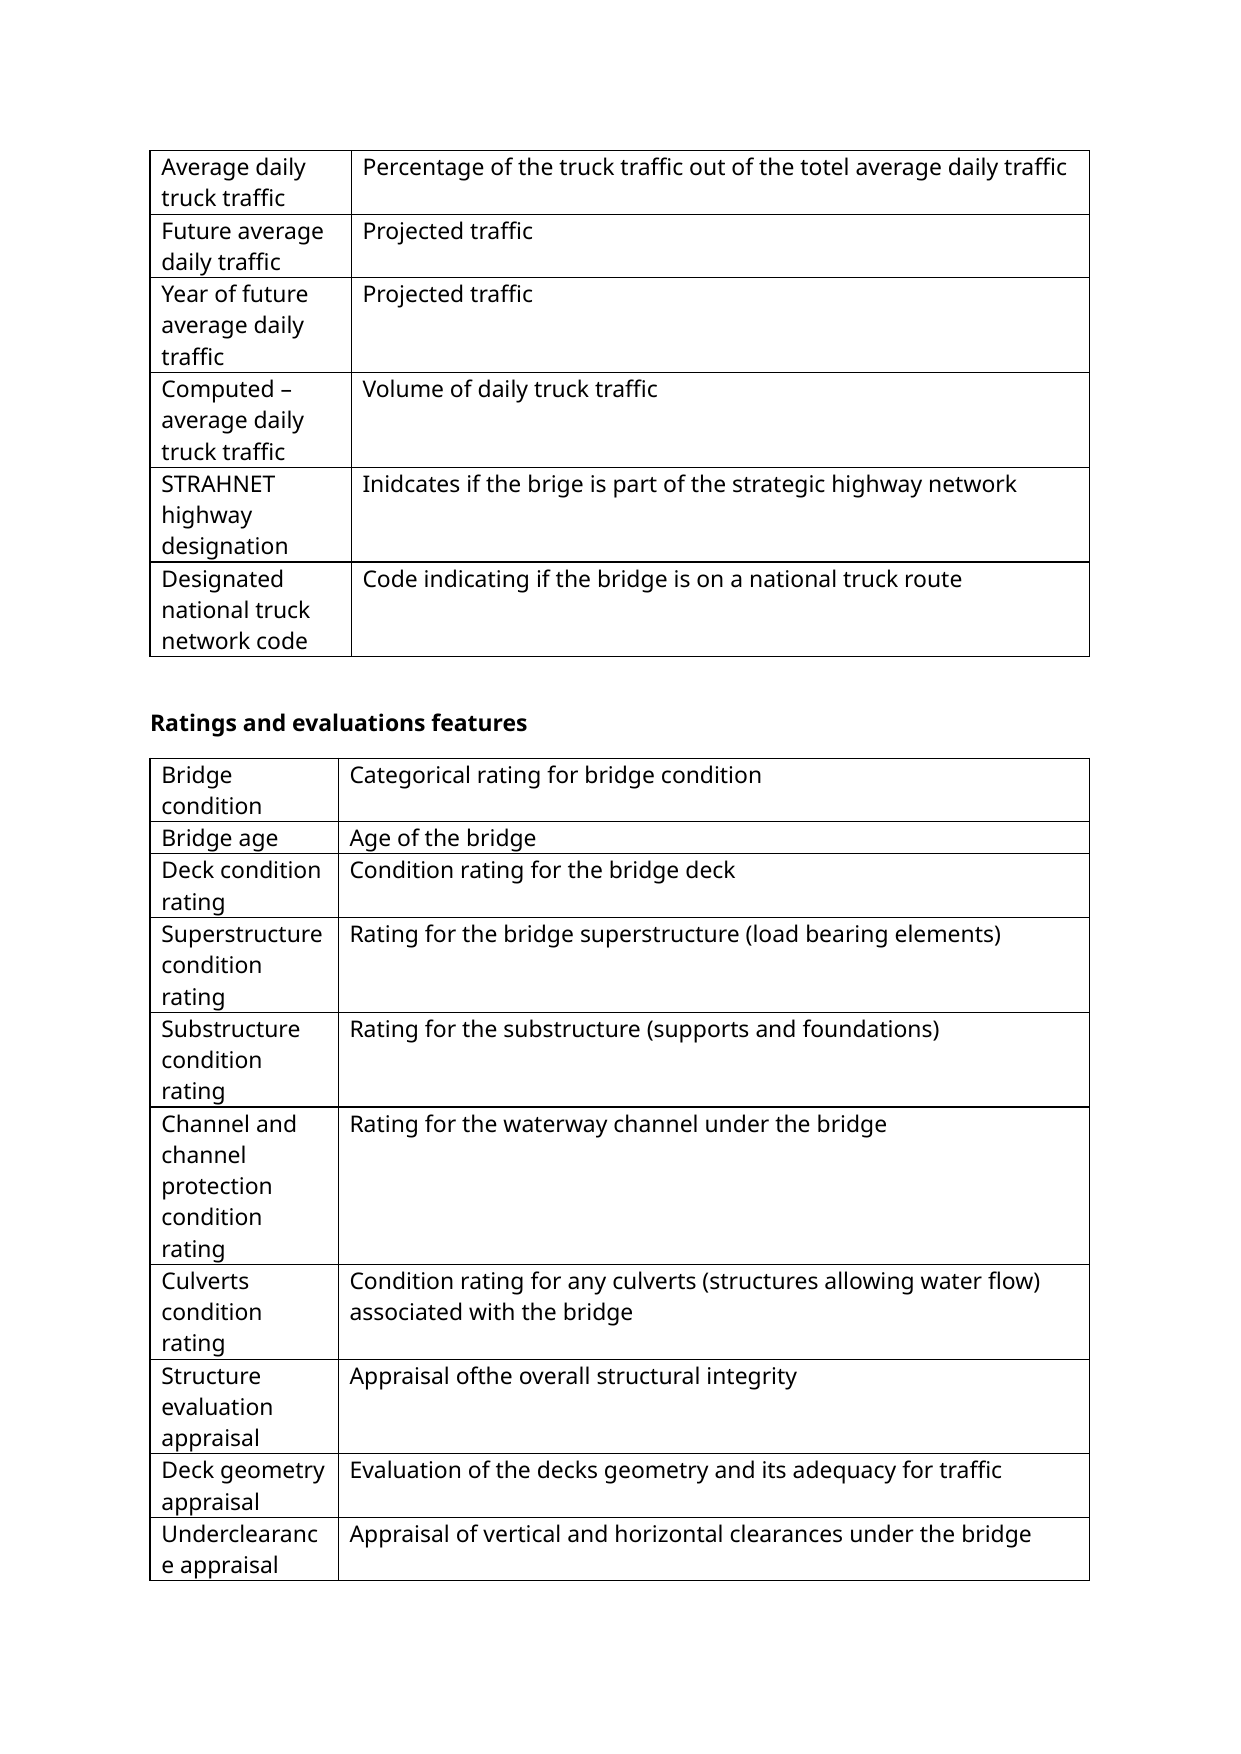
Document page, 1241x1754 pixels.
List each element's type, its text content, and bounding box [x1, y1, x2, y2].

table_header Categorical rating for bridge condition [339, 759, 1089, 821]
table_cell Bridge age [151, 822, 338, 853]
table_cell Culverts condition rating [151, 1265, 338, 1358]
table_cell Substructure condition rating [151, 1013, 338, 1106]
table_cell Volume of daily truck traffic [352, 373, 1089, 467]
table_cell Percentage of the truck traffic out of the totel average daily traffic [352, 151, 1089, 213]
table_cell Condition rating for any culverts (structures allowing water flow) associated with the bridge [339, 1265, 1089, 1358]
table_cell Appraisal of vertical and horizontal clearances under the bridge [339, 1518, 1089, 1580]
table_cell Average daily truck traffic [151, 151, 351, 213]
table_cell Year of future average daily traffic [151, 278, 351, 372]
table_cell Condition rating for the bridge deck [339, 854, 1089, 917]
table_cell Evaluation of the decks geometry and its adequacy for traffic [339, 1454, 1089, 1517]
table_cell Appraisal ofthe overall structural integrity [339, 1360, 1089, 1453]
table_cell Rating for the waterway channel under the bridge [339, 1108, 1089, 1264]
table_cell Projected traffic [352, 278, 1089, 372]
table_cell Rating for the bridge superstructure (load bearing elements) [339, 918, 1089, 1012]
table_cell Deck geometry appraisal [151, 1454, 338, 1517]
table_cell Inidcates if the brige is part of the strategic highway network [352, 468, 1089, 561]
table_cell Underclearance appraisal [151, 1518, 338, 1580]
table_cell Computed – average daily truck traffic [151, 373, 351, 467]
text Ratings and evaluations features [150, 707, 1090, 739]
table_cell Age of the bridge [339, 822, 1089, 853]
table_cell STRAHNET highway designation [151, 468, 351, 561]
table_cell Future average daily traffic [151, 215, 351, 277]
table_cell Channel and channel protection condition rating [151, 1108, 338, 1264]
table_cell Code indicating if the bridge is on a national truck route [352, 563, 1089, 656]
table_cell Superstructure condition rating [151, 918, 338, 1012]
table_cell Projected traffic [352, 215, 1089, 277]
table_cell Structure evaluation appraisal [151, 1360, 338, 1453]
table_cell Deck condition rating [151, 854, 338, 917]
table_header Bridge condition [151, 759, 338, 821]
table_cell Rating for the substructure (supports and foundations) [339, 1013, 1089, 1106]
table_cell Designated national truck network code [151, 563, 351, 656]
